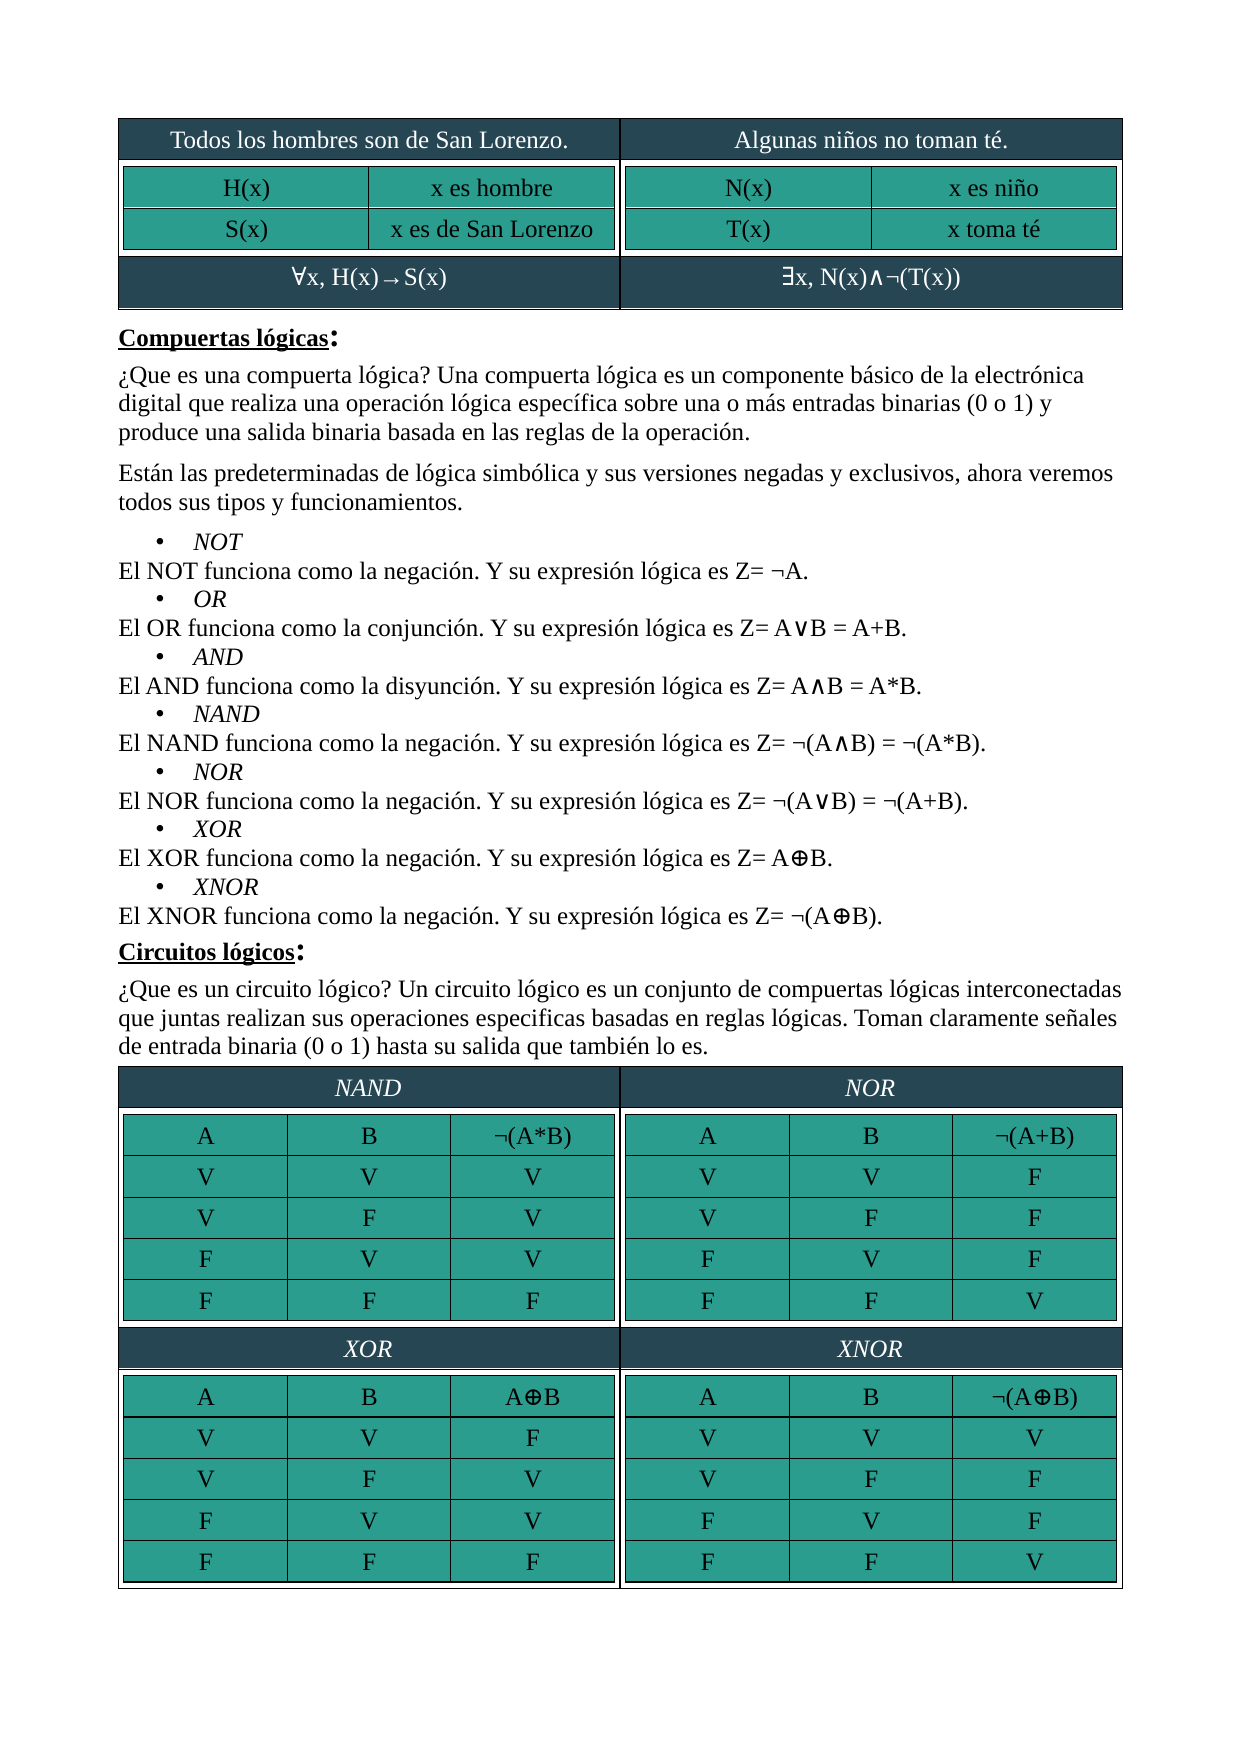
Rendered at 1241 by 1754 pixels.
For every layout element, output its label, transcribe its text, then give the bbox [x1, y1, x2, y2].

text El NAND funciona como la negación. Y su expresión lógica es Z= ¬(A∧B) = ¬(A*B). [118, 728, 1122, 757]
list OR [156, 584, 1122, 613]
subtitle Compuertas lógicas: [118, 316, 1122, 354]
list NAND [156, 699, 1122, 728]
table_cell F [953, 1156, 1116, 1197]
table_header B [288, 1115, 450, 1155]
table_cell V [451, 1239, 614, 1279]
table_cell F [124, 1500, 287, 1540]
table_cell V [953, 1418, 1116, 1458]
table_cell F [288, 1280, 450, 1320]
text El NOR funciona como la negación. Y su expresión lógica es Z= ¬(A∨B) = ¬(A+B). [118, 786, 1122, 814]
table_cell V [288, 1418, 450, 1458]
table_cell [119, 1370, 619, 1588]
table_cell XOR [119, 1328, 619, 1368]
text ¿Que es un circuito lógico? Un circuito lógico es un conjunto de compuertas lógicas interconectadas que juntas realizan sus operaciones especificas basadas en reglas lógicas. Toman claramente señales de entrada binaria (0 o 1) hasta su salida que también lo es. [118, 974, 1122, 1060]
text El NOT funciona como la negación. Y su expresión lógica es Z= ¬A. [118, 556, 1122, 584]
list AND [156, 642, 1122, 671]
table_cell V [288, 1500, 450, 1540]
table_cell V [790, 1418, 952, 1458]
table_cell V [953, 1541, 1116, 1581]
table_cell F [953, 1239, 1116, 1279]
text Están las predeterminadas de lógica simbólica y sus versiones negadas y exclusivos, ahora veremos todos sus tipos y funcionamientos. [118, 458, 1122, 515]
list XOR [156, 814, 1122, 843]
table_cell V [790, 1156, 952, 1197]
table_cell V [451, 1156, 614, 1197]
table_header x es niño [872, 167, 1116, 207]
table_cell F [451, 1541, 614, 1581]
table_cell F [124, 1239, 287, 1279]
table_header x es hombre [369, 167, 614, 207]
table_cell V [451, 1459, 614, 1499]
table_header N(x) [626, 167, 871, 207]
table_header A [626, 1376, 789, 1416]
table_header A [124, 1376, 287, 1416]
table_header H(x) [124, 167, 368, 207]
table_cell [621, 1108, 1122, 1327]
table_header Algunas niños no toman té. [621, 119, 1122, 159]
table_header Todos los hombres son de San Lorenzo. [119, 119, 619, 159]
table_cell V [124, 1198, 287, 1238]
table_cell F [953, 1198, 1116, 1238]
table_header NAND [119, 1067, 619, 1107]
table_cell ∃x, N(x)∧¬(T(x)) [621, 257, 1122, 308]
table_cell F [626, 1239, 789, 1279]
table_cell V [124, 1156, 287, 1197]
table_cell F [626, 1280, 789, 1320]
table_header NOR [621, 1067, 1122, 1107]
table_cell [119, 160, 619, 256]
table_header ¬(A⊕B) [953, 1376, 1116, 1416]
list NOR [156, 757, 1122, 786]
text El XOR funciona como la negación. Y su expresión lógica es Z= A⊕B. [118, 843, 1122, 872]
table_cell F [790, 1198, 952, 1238]
table_header B [790, 1376, 952, 1416]
table_cell F [953, 1459, 1116, 1499]
table_cell V [626, 1198, 789, 1238]
subtitle Circuitos lógicos: [118, 929, 1122, 968]
table_cell V [124, 1418, 287, 1458]
table_cell V [451, 1500, 614, 1540]
table_header B [288, 1376, 450, 1416]
table_header A [124, 1115, 287, 1155]
table_cell F [790, 1541, 952, 1581]
table_cell F [288, 1541, 450, 1581]
table_cell XNOR [621, 1328, 1122, 1368]
table_cell F [451, 1280, 614, 1320]
table_cell [621, 1370, 1122, 1588]
table_cell F [790, 1459, 952, 1499]
text El AND funciona como la disyunción. Y su expresión lógica es Z= A∧B = A*B. [118, 671, 1122, 699]
text El XNOR funciona como la negación. Y su expresión lógica es Z= ¬(A⊕B). [118, 901, 1122, 929]
table_cell V [626, 1156, 789, 1197]
table_cell F [124, 1280, 287, 1320]
table_cell F [790, 1280, 952, 1320]
table_cell F [451, 1418, 614, 1458]
table_cell V [953, 1280, 1116, 1320]
table_cell x toma té [872, 209, 1116, 249]
table_cell V [790, 1500, 952, 1540]
table_cell V [124, 1459, 287, 1499]
table_cell F [953, 1500, 1116, 1540]
table_cell F [626, 1541, 789, 1581]
table_cell F [288, 1459, 450, 1499]
table_cell F [626, 1500, 789, 1540]
table_cell T(x) [626, 209, 871, 249]
table_cell V [790, 1239, 952, 1279]
table_cell V [626, 1459, 789, 1499]
table_header B [790, 1115, 952, 1155]
table_header A [626, 1115, 789, 1155]
table_cell F [124, 1541, 287, 1581]
table_cell V [626, 1418, 789, 1458]
table_cell [621, 160, 1122, 256]
table_cell [119, 1108, 619, 1327]
table_header ¬(A*B) [451, 1115, 614, 1155]
table_cell V [451, 1198, 614, 1238]
table_header A⊕B [451, 1376, 614, 1416]
text El OR funciona como la conjunción. Y su expresión lógica es Z= A∨B = A+B. [118, 613, 1122, 642]
table_cell F [288, 1198, 450, 1238]
table_cell ∀x, H(x)→S(x) [119, 257, 619, 308]
table_cell S(x) [124, 209, 368, 249]
table_header ¬(A+B) [953, 1115, 1116, 1155]
table_cell V [288, 1156, 450, 1197]
list XNOR [156, 872, 1122, 901]
table_cell V [288, 1239, 450, 1279]
table_cell x es de San Lorenzo [369, 209, 614, 249]
text ¿Que es una compuerta lógica? Una compuerta lógica es un componente básico de la electrónica digital que realiza una operación lógica específica sobre una o más entradas binarias (0 o 1) y produce una salida binaria basada en las reglas de la operación. [118, 360, 1122, 446]
list NOT [156, 527, 1122, 556]
